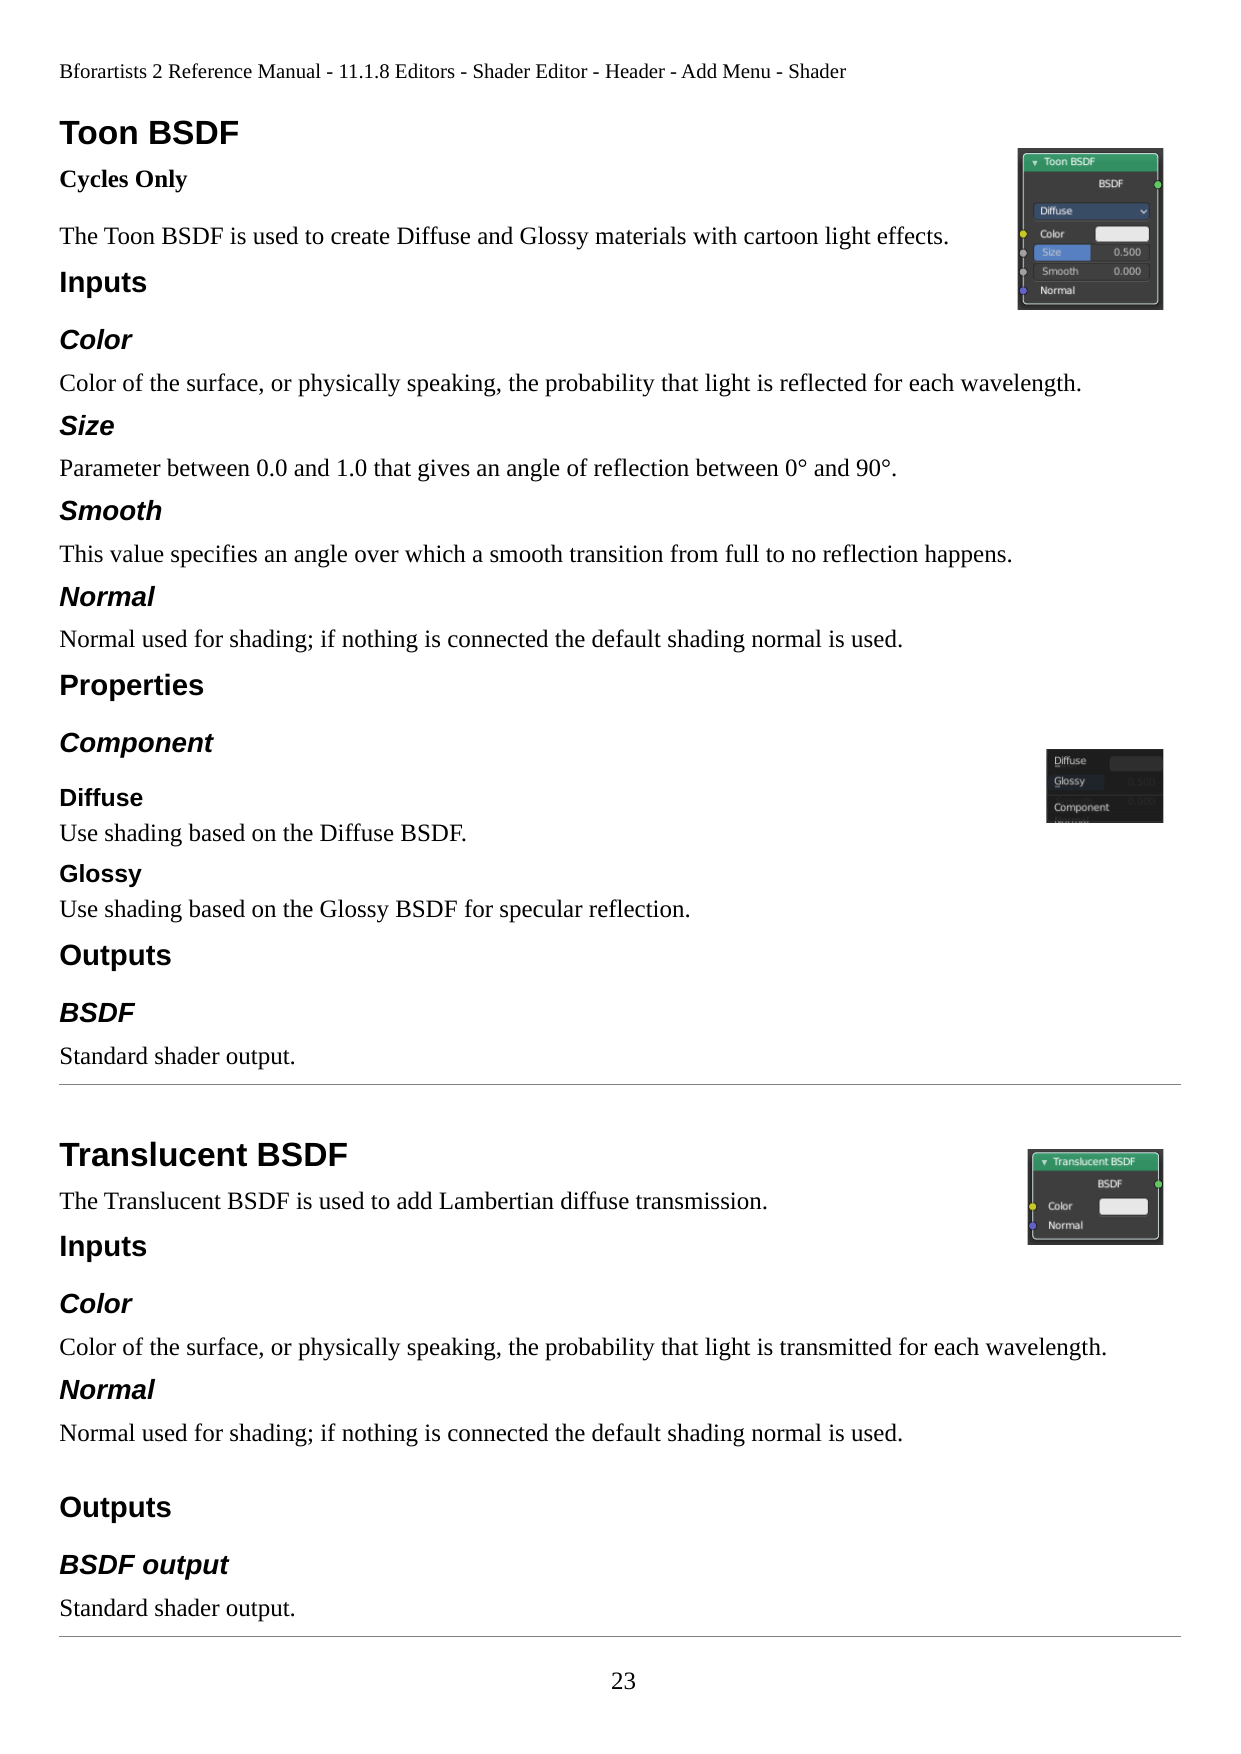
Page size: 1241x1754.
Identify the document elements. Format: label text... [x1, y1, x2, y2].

text Parameter between 0.0 and 1.0 that gives an angle of reflection between 0° and 90°. [59, 453, 1181, 482]
text This value specifies an angle over which a smooth transition from full to no reflection happens. [59, 539, 1181, 568]
subtitle Normal [59, 580, 1181, 612]
text Use shading based on the Glossy BSDF for specular reflection. [59, 894, 1181, 923]
text Normal used for shading; if nothing is connected the default shading normal is used. [59, 624, 1181, 653]
subtitle BSDF [59, 996, 1181, 1028]
subtitle Outputs [59, 938, 1181, 971]
text Use shading based on the Diffuse BSDF. [59, 818, 1181, 847]
subtitle Normal [59, 1373, 1181, 1405]
text Standard shader output. [59, 1041, 1181, 1069]
text Color of the surface, or physically speaking, the probability that light is reflected for each wavelength. [59, 368, 1181, 396]
text The Toon BSDF is used to create Diffuse and Glossy materials with cartoon light effects. [59, 221, 1017, 250]
text Color of the surface, or physically speaking, the probability that light is transmitted for each wavelength. [59, 1332, 1181, 1361]
text The Translucent BSDF is used to add Lambertian diffuse transmission. [59, 1186, 1027, 1214]
subtitle Color [59, 1288, 1181, 1320]
picture [1017, 148, 1164, 310]
text Standard shader output. [59, 1593, 1181, 1622]
subtitle [1164, 783, 1181, 812]
subtitle Properties [59, 668, 1181, 702]
subtitle Size [59, 409, 1181, 441]
subtitle Inputs [59, 264, 1017, 298]
subtitle [1164, 264, 1181, 298]
subtitle Diffuse [59, 783, 1046, 812]
picture [1046, 749, 1164, 823]
subtitle Component [59, 727, 1181, 758]
text Cycles Only [59, 164, 1017, 192]
text [1164, 164, 1181, 192]
subtitle Translucent BSDF [59, 1134, 1181, 1173]
subtitle Outputs [59, 1490, 1181, 1524]
picture [1027, 1149, 1164, 1245]
subtitle Toon BSDF [59, 113, 1181, 151]
text Normal used for shading; if nothing is connected the default shading normal is used. [59, 1418, 1181, 1447]
subtitle Inputs [59, 1229, 1181, 1263]
subtitle BSDF output [59, 1549, 1181, 1581]
subtitle Color [59, 323, 1181, 355]
subtitle Smooth [59, 494, 1181, 526]
subtitle Glossy [59, 859, 1181, 888]
